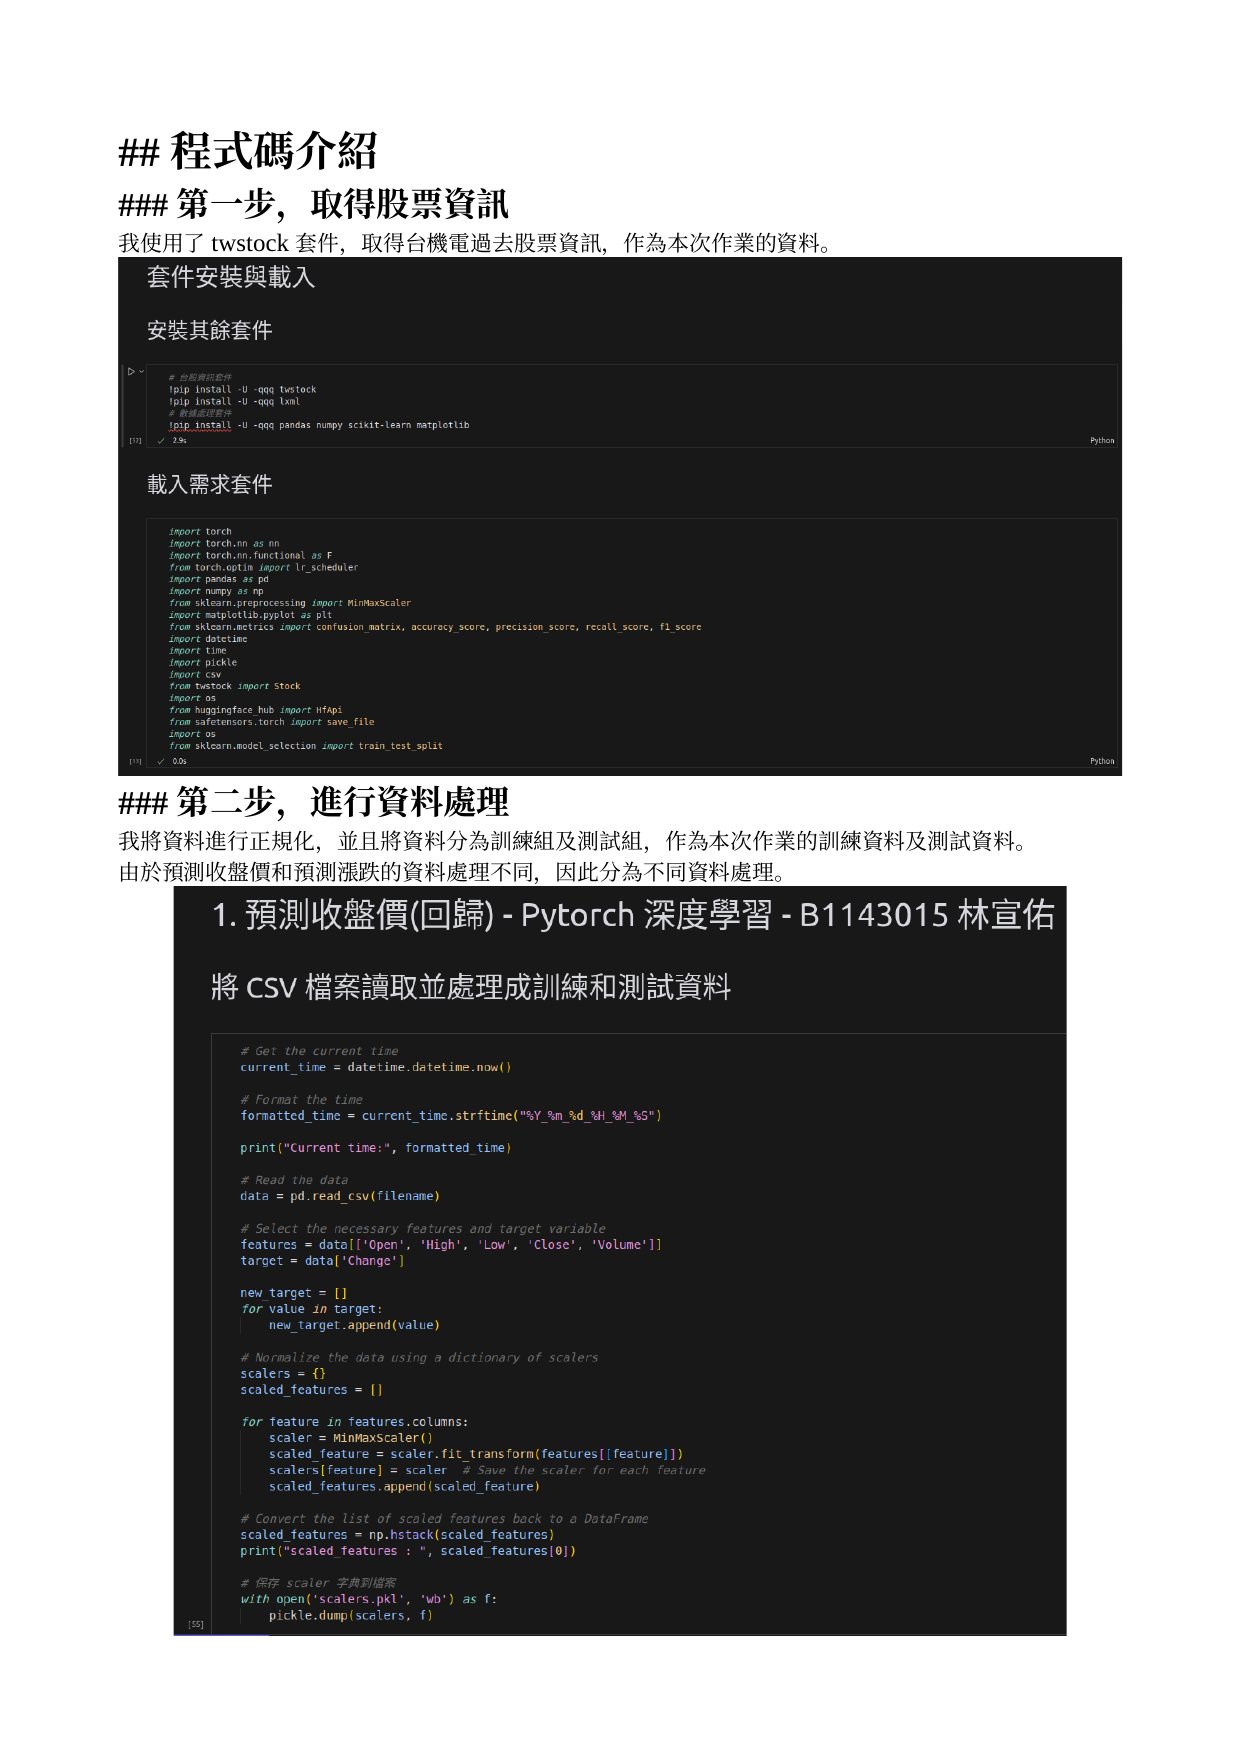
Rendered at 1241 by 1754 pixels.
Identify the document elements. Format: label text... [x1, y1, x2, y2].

text ## 程式碼介紹 [118, 118, 1122, 178]
picture [173, 886, 1067, 1636]
text 我將資料進行正規化，並且將資料分為訓練組及測試組，作為本次作業的訓練資料及測試資料。 [118, 824, 1122, 855]
text ### 第二步，進行資料處理 [118, 776, 1122, 824]
text 由於預測收盤價和預測漲跌的資料處理不同，因此分為不同資料處理。 [118, 855, 1122, 887]
text ### 第一步，取得股票資訊 [118, 178, 1122, 226]
picture [118, 257, 1123, 776]
text 我使用了 twstock 套件，取得台機電過去股票資訊，作為本次作業的資料。 [118, 226, 1122, 257]
